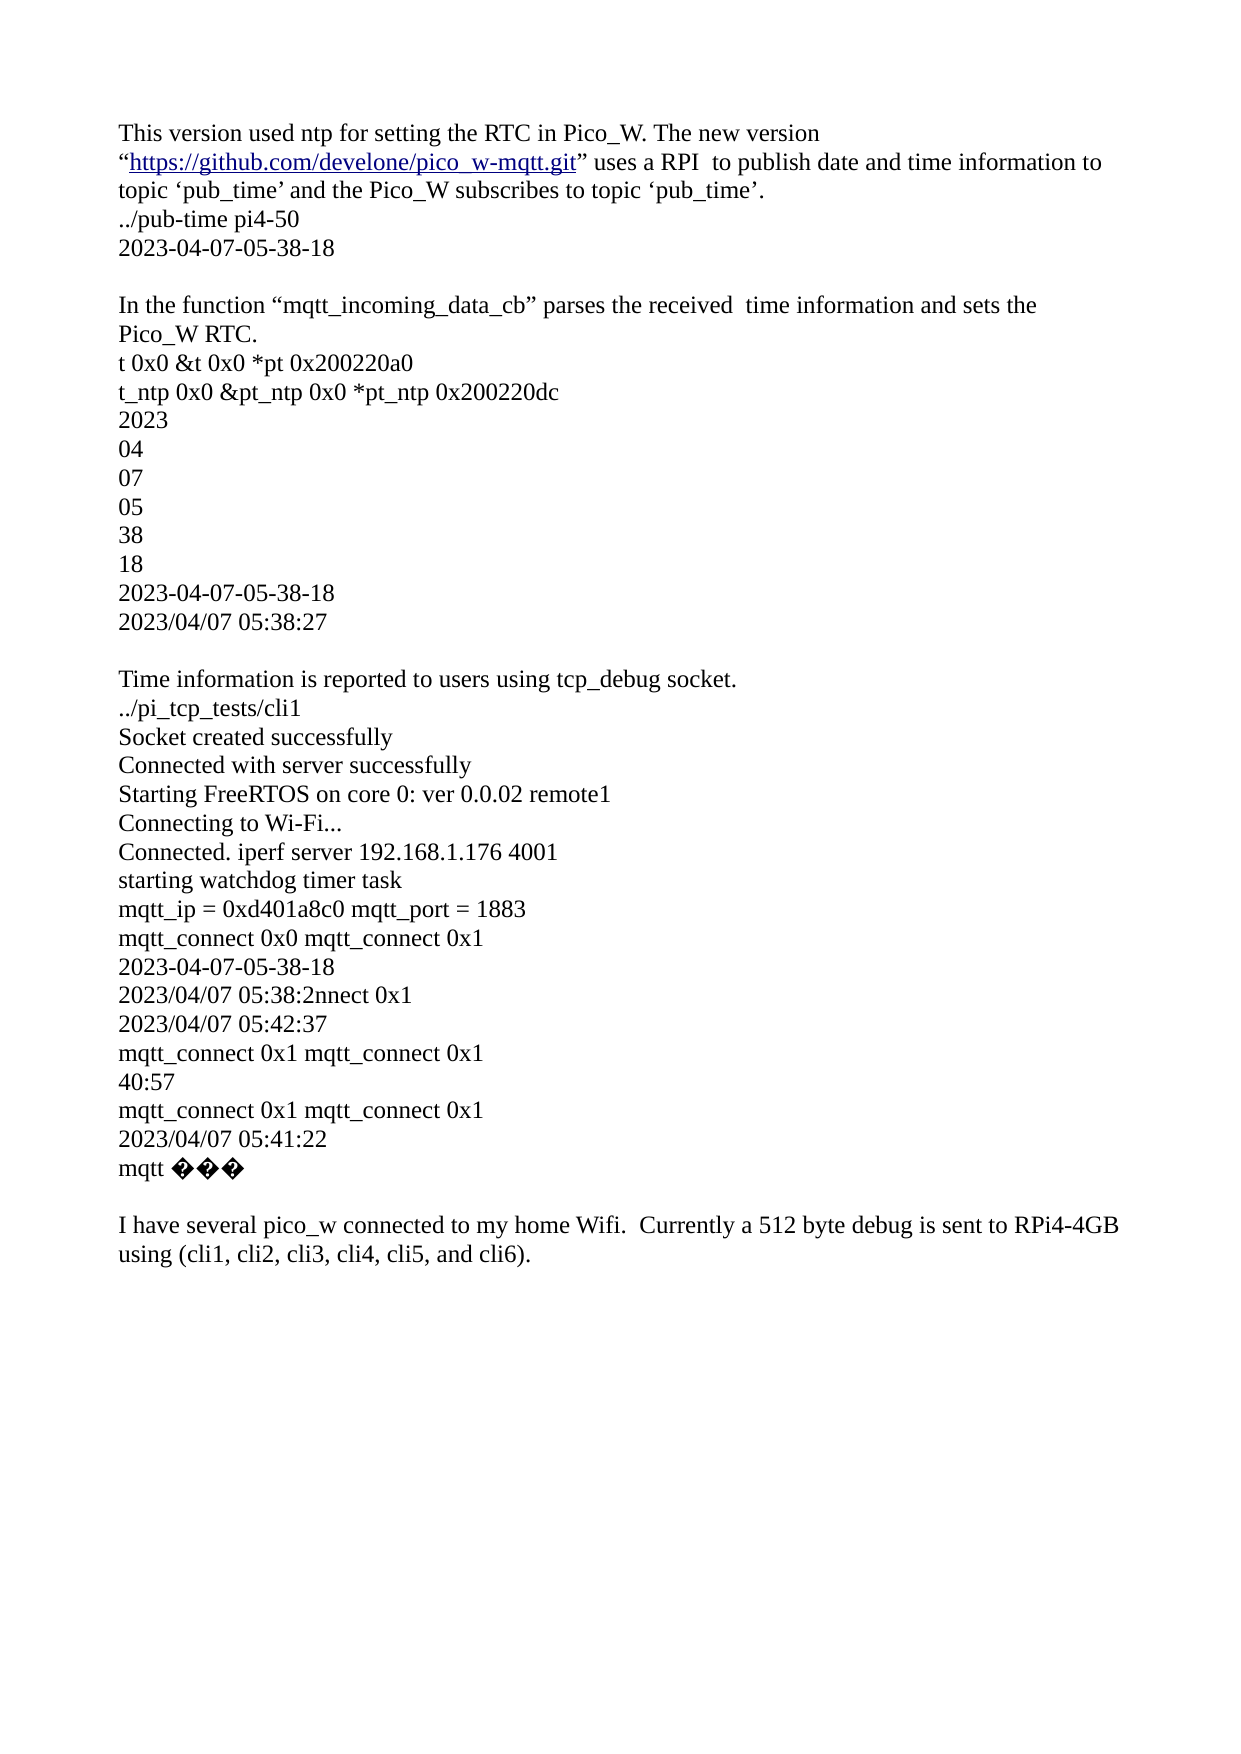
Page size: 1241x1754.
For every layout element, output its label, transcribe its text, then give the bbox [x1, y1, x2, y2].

text I have several pico_w connected to my home Wifi. Currently a 512 byte debug is sent to RPi4-4GB using (cli1, cli2, cli3, cli4, cli5, and cli6). [118, 1211, 1122, 1268]
text mqtt_connect 0x1 mqtt_connect 0x1 [118, 1096, 1122, 1124]
text t 0x0 &t 0x0 *pt 0x200220a0 [118, 348, 1122, 377]
text 2023/04/07 05:42:37 [118, 1009, 1122, 1038]
text ../pi_tcp_tests/cli1 [118, 693, 1122, 722]
text Connected with server successfully [118, 751, 1122, 779]
text mqtt_ip = 0xd401a8c0 mqtt_port = 1883 [118, 894, 1122, 923]
text mqtt_connect 0x1 mqtt_connect 0x1 [118, 1038, 1122, 1067]
text 2023-04-07-05-38-18 [118, 578, 1122, 607]
text 38 [118, 521, 1122, 549]
text Starting FreeRTOS on core 0: ver 0.0.02 remote1 [118, 779, 1122, 808]
text mqtt ��� [118, 1153, 1122, 1182]
text 2023/04/07 05:38:27 [118, 607, 1122, 636]
text This version used ntp for setting the RTC in Pico_W. The new version “https://github.com/develone/pico_w-mqtt.git” uses a RPI to publish date and time information to topic ‘pub_time’ and the Pico_W subscribes to topic ‘pub_time’. [118, 118, 1122, 204]
text starting watchdog timer task [118, 866, 1122, 894]
text 2023-04-07-05-38-18 [118, 233, 1122, 262]
text 2023 [118, 406, 1122, 434]
text 40:57 [118, 1067, 1122, 1096]
text 04 [118, 434, 1122, 463]
text ../pub-time pi4-50 [118, 204, 1122, 233]
text 2023/04/07 05:41:22 [118, 1124, 1122, 1153]
text Connected. iperf server 192.168.1.176 4001 [118, 837, 1122, 866]
text mqtt_connect 0x0 mqtt_connect 0x1 [118, 923, 1122, 952]
text Socket created successfully [118, 722, 1122, 751]
text Connecting to Wi-Fi... [118, 808, 1122, 837]
text 2023/04/07 05:38:2nnect 0x1 [118, 981, 1122, 1009]
text t_ntp 0x0 &pt_ntp 0x0 *pt_ntp 0x200220dc [118, 377, 1122, 406]
text 2023-04-07-05-38-18 [118, 952, 1122, 981]
text 18 [118, 549, 1122, 578]
text 05 [118, 492, 1122, 521]
text In the function “mqtt_incoming_data_cb” parses the received time information and sets the Pico_W RTC. [118, 291, 1122, 348]
text Time information is reported to users using tcp_debug socket. [118, 664, 1122, 693]
text 07 [118, 463, 1122, 492]
